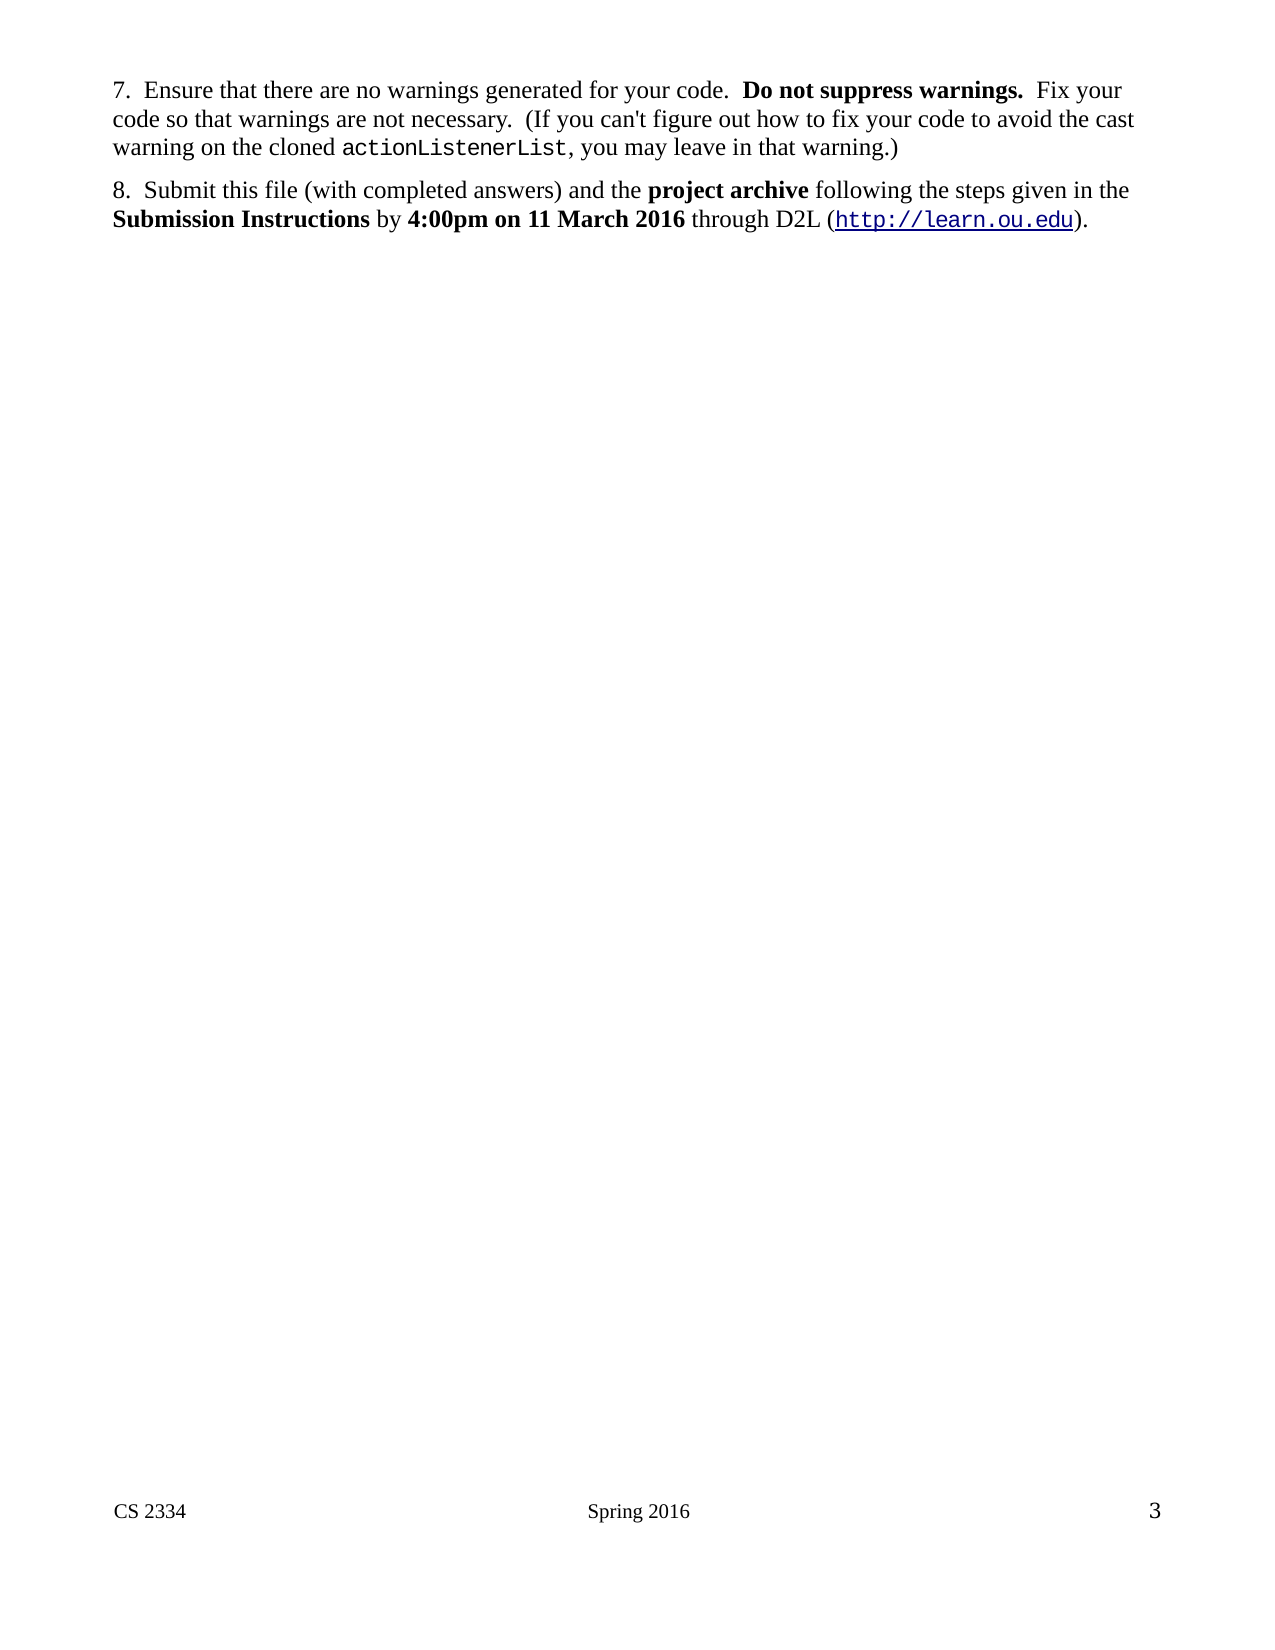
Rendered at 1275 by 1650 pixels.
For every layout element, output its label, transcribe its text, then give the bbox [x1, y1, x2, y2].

text 7. Ensure that there are no warnings generated for your code. Do not suppress warnings. Fix your code so that warnings are not necessary. (If you can't figure out how to fix your code to avoid the cast warning on the cloned actionListenerList, you may leave in that warning.) [112, 75, 1162, 163]
text 8. Submit this file (with completed answers) and the project archive following the steps given in the Submission Instructions by 4:00pm on 11 March 2016 through D2L (http://learn.ou.edu). [112, 175, 1162, 234]
